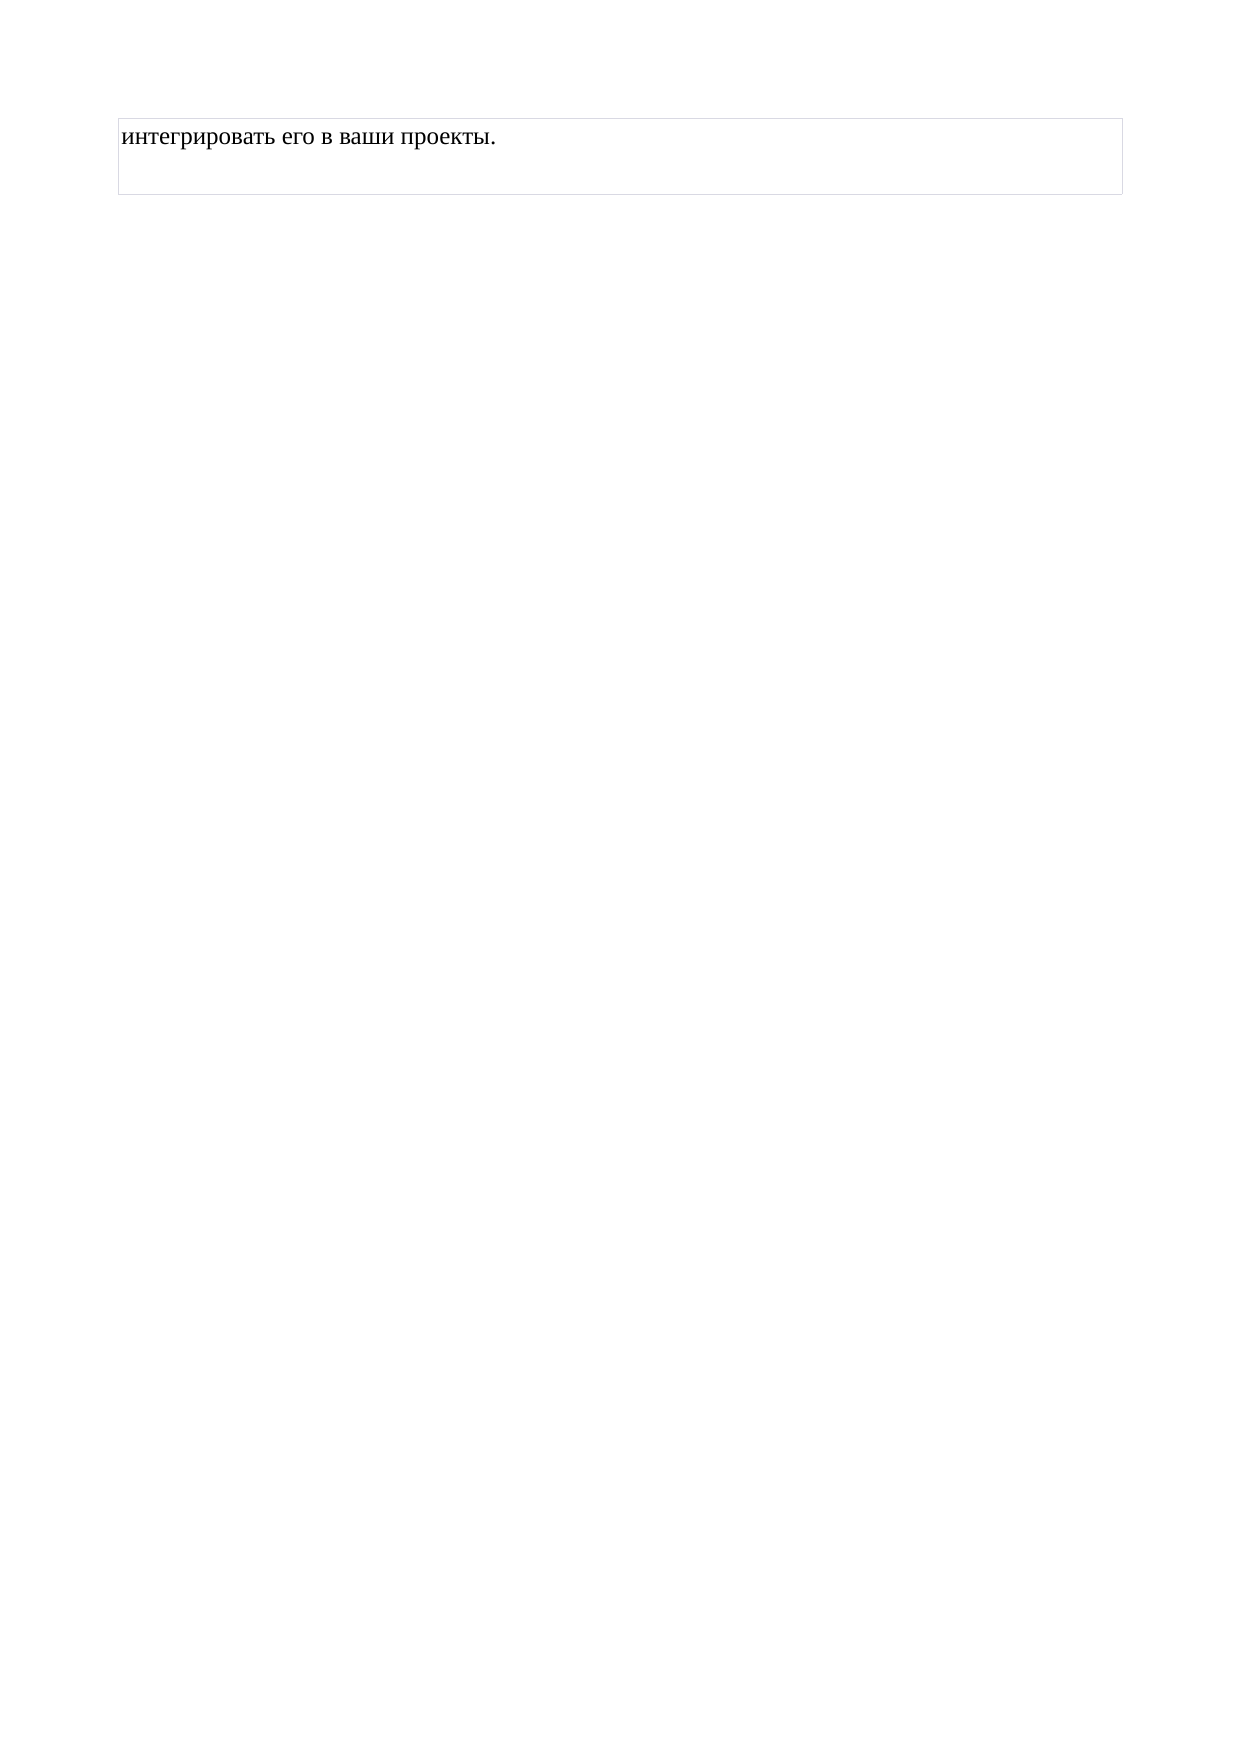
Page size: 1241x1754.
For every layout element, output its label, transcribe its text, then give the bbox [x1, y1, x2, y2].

text интегрировать его в ваши проекты. [119, 119, 1122, 150]
